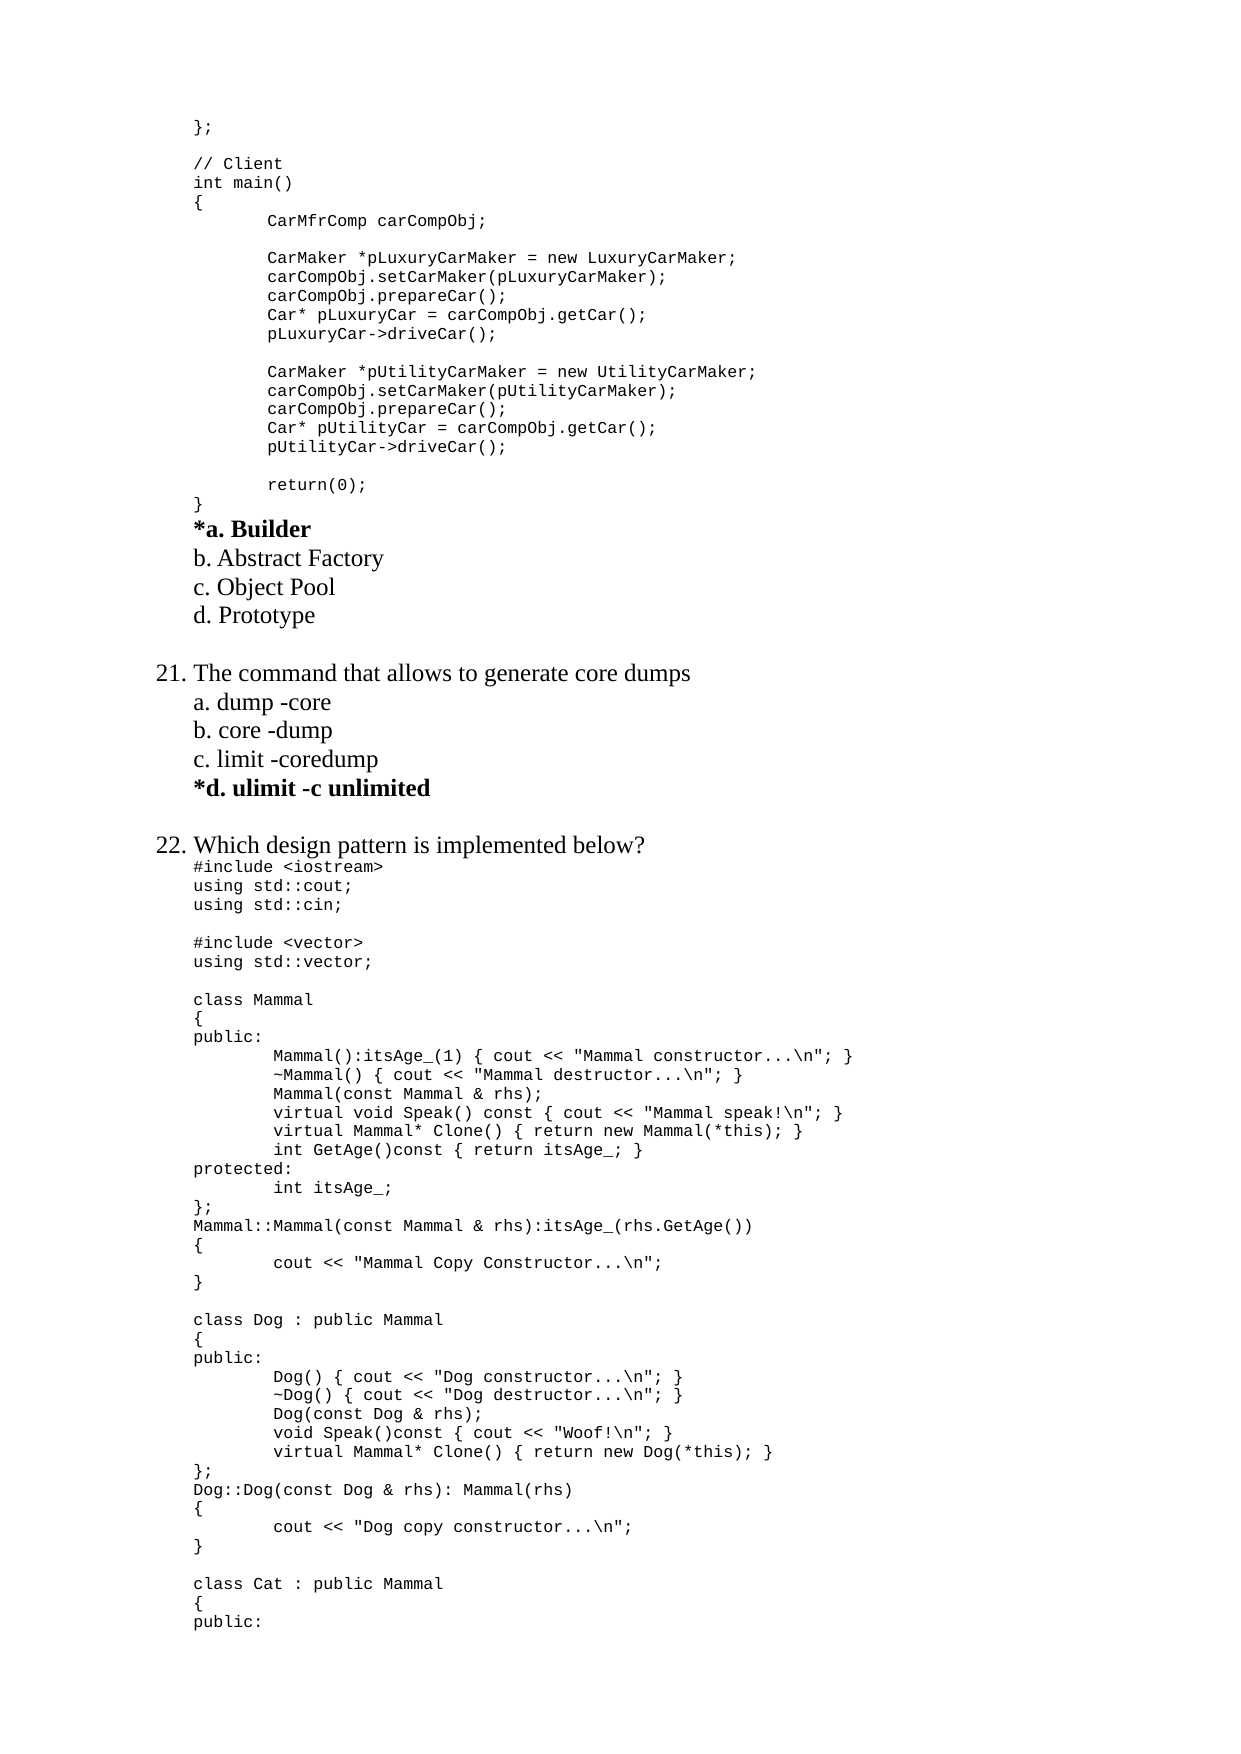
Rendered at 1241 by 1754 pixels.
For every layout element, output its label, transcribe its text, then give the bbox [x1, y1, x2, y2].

list pLuxuryCar->driveCar(); [156, 326, 1122, 344]
list b. core -dump [156, 715, 1122, 744]
list Mammal::Mammal(const Mammal & rhs):itsAge_(rhs.GetAge()) [156, 1217, 1122, 1236]
list void Speak()const { cout << "Woof!\n"; } [156, 1425, 1122, 1443]
list *d. ulimit -c unlimited [156, 773, 1122, 802]
list a. dump -core [156, 687, 1122, 715]
list c. Object Pool [156, 572, 1122, 600]
list Which design pattern is implemented below? [156, 830, 1122, 859]
list { [156, 1594, 1122, 1613]
list carCompObj.prepareCar(); [156, 288, 1122, 307]
list virtual Mammal* Clone() { return new Mammal(*this); } [156, 1123, 1122, 1142]
list pUtilityCar->driveCar(); [156, 439, 1122, 457]
list cout << "Mammal Copy Constructor...\n"; [156, 1255, 1122, 1274]
list } [156, 495, 1122, 514]
list carCompObj.setCarMaker(pUtilityCarMaker); [156, 382, 1122, 401]
list }; [156, 1462, 1122, 1481]
list carCompObj.prepareCar(); [156, 401, 1122, 420]
list return(0); [156, 476, 1122, 495]
list virtual Mammal* Clone() { return new Dog(*this); } [156, 1443, 1122, 1462]
list c. limit -coredump [156, 744, 1122, 773]
list cout << "Dog copy constructor...\n"; [156, 1519, 1122, 1538]
list virtual void Speak() const { cout << "Mammal speak!\n"; } [156, 1104, 1122, 1123]
list public: [156, 1613, 1122, 1632]
list using std::vector; [156, 953, 1122, 972]
list } [156, 1538, 1122, 1557]
list }; [156, 118, 1122, 137]
list }; [156, 1198, 1122, 1217]
list b. Abstract Factory [156, 543, 1122, 572]
list CarMaker *pUtilityCarMaker = new UtilityCarMaker; [156, 363, 1122, 382]
list int GetAge()const { return itsAge_; } [156, 1142, 1122, 1161]
list CarMaker *pLuxuryCarMaker = new LuxuryCarMaker; [156, 250, 1122, 269]
list { [156, 1010, 1122, 1029]
list Car* pLuxuryCar = carCompObj.getCar(); [156, 307, 1122, 326]
list public: [156, 1349, 1122, 1368]
list Mammal(const Mammal & rhs); [156, 1085, 1122, 1104]
list using std::cin; [156, 897, 1122, 916]
list class Mammal [156, 991, 1122, 1010]
list int itsAge_; [156, 1179, 1122, 1198]
list Dog() { cout << "Dog constructor...\n"; } [156, 1368, 1122, 1387]
list CarMfrComp carCompObj; [156, 212, 1122, 231]
list Car* pUtilityCar = carCompObj.getCar(); [156, 420, 1122, 439]
list carCompObj.setCarMaker(pLuxuryCarMaker); [156, 269, 1122, 288]
list protected: [156, 1161, 1122, 1179]
list int main() [156, 175, 1122, 193]
list ~Mammal() { cout << "Mammal destructor...\n"; } [156, 1066, 1122, 1085]
list } [156, 1274, 1122, 1293]
list { [156, 1236, 1122, 1255]
list using std::cout; [156, 878, 1122, 897]
list d. Prototype [156, 600, 1122, 629]
list public: [156, 1029, 1122, 1048]
list Dog(const Dog & rhs); [156, 1406, 1122, 1425]
list { [156, 193, 1122, 212]
list class Dog : public Mammal [156, 1312, 1122, 1330]
list { [156, 1330, 1122, 1349]
list The command that allows to generate core dumps [156, 658, 1122, 687]
list Mammal():itsAge_(1) { cout << "Mammal constructor...\n"; } [156, 1048, 1122, 1066]
list class Cat : public Mammal [156, 1576, 1122, 1594]
list { [156, 1500, 1122, 1519]
list ~Dog() { cout << "Dog destructor...\n"; } [156, 1387, 1122, 1406]
list #include <vector> [156, 934, 1122, 953]
list #include <iostream> [156, 859, 1122, 878]
list Dog::Dog(const Dog & rhs): Mammal(rhs) [156, 1481, 1122, 1500]
list *a. Builder [156, 514, 1122, 543]
list // Client [156, 156, 1122, 175]
